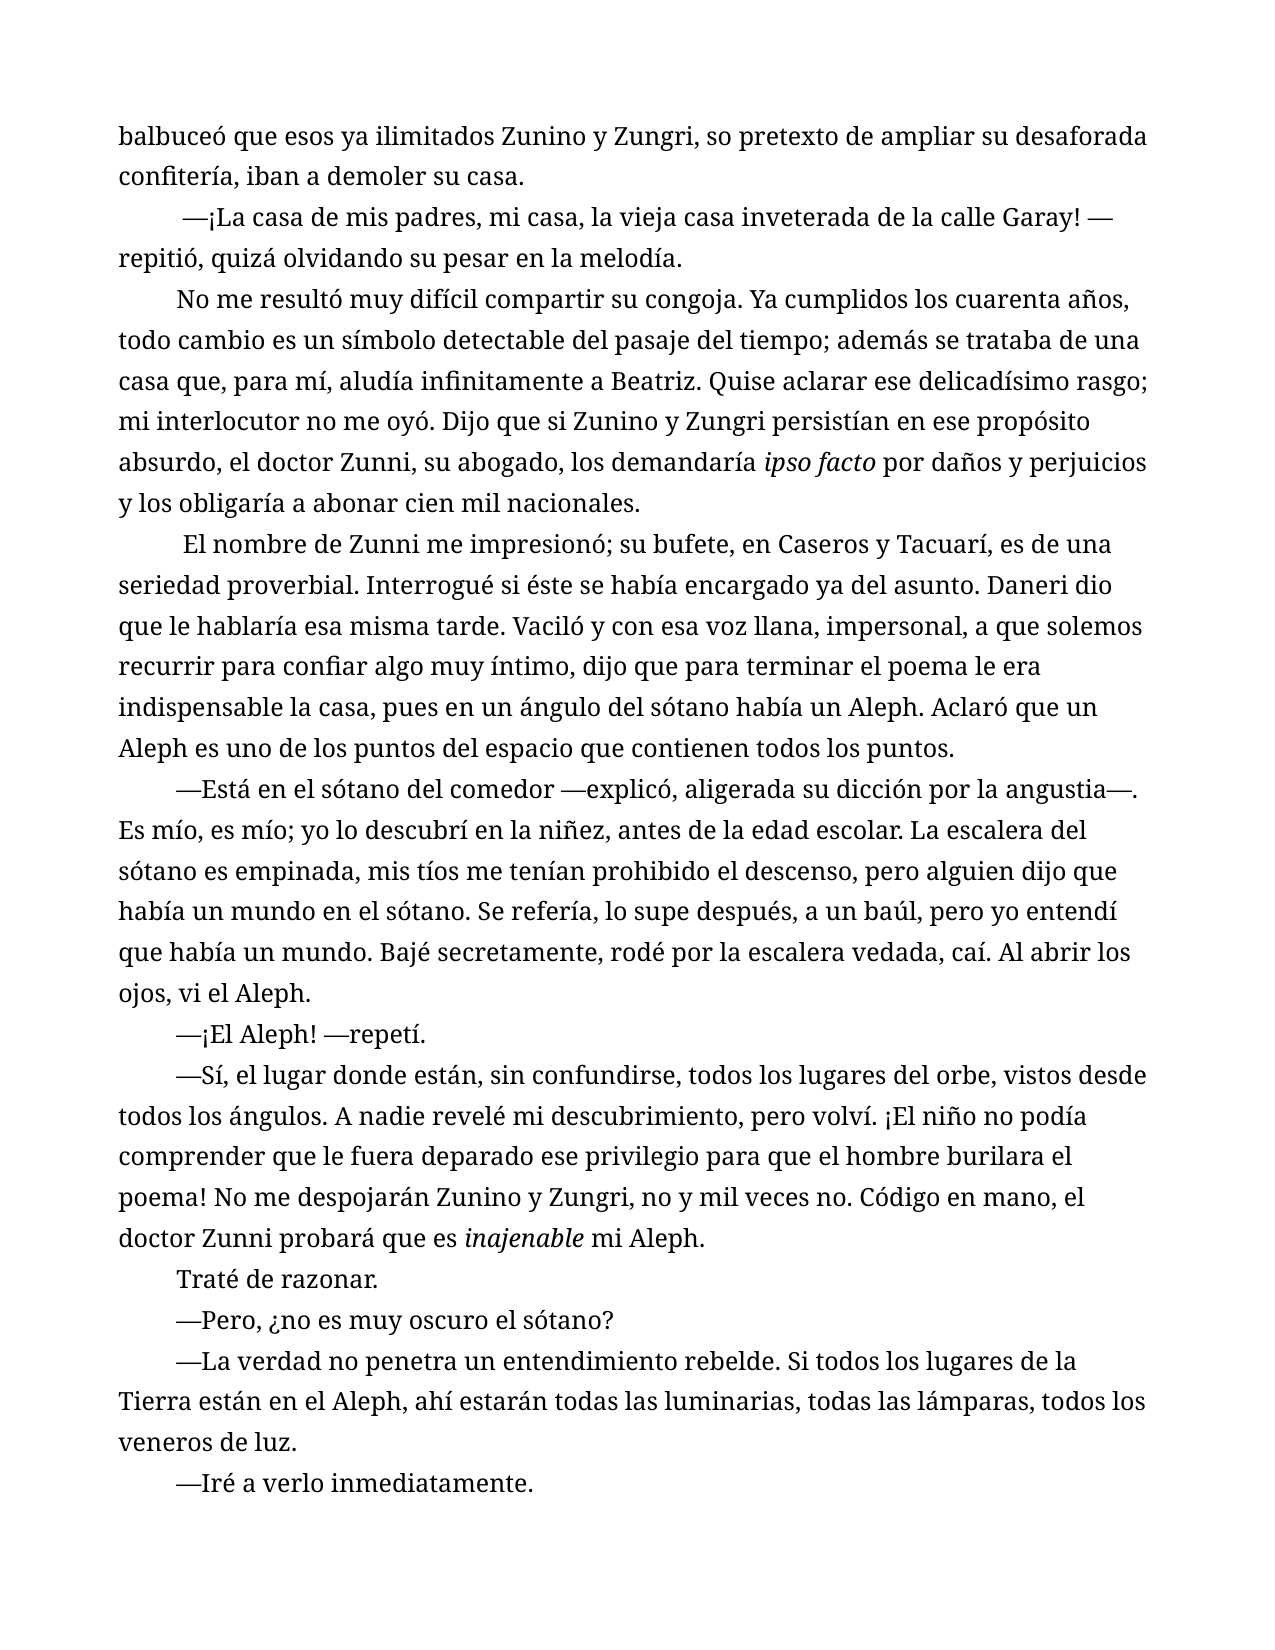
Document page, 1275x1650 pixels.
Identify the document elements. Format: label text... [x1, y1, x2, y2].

text balbuceó que esos ya ilimitados Zunino y Zungri, so pretexto de ampliar su desaforada confitería, iban a demoler su casa. —¡La casa de mis padres, mi casa, la vieja casa inveterada de la calle Garay! —repitió, quizá olvidando su pesar en la melodía. No me resultó muy difícil compartir su congoja. Ya cumplidos los cuarenta años, todo cambio es un símbolo detectable del pasaje del tiempo; además se trataba de una casa que, para mí, aludía infinitamente a Beatriz. Quise aclarar ese delicadísimo rasgo; mi interlocutor no me oyó. Dijo que si Zunino y Zungri persistían en ese propósito absurdo, el doctor Zunni, su abogado, los demandaría ipso facto por daños y perjuicios y los obligaría a abonar cien mil nacionales. El nombre de Zunni me impresionó; su bufete, en Caseros y Tacuarí, es de una seriedad proverbial. Interrogué si éste se había encargado ya del asunto. Daneri dio que le hablaría esa misma tarde. Vaciló y con esa voz llana, impersonal, a que solemos recurrir para confiar algo muy íntimo, dijo que para terminar el poema le era indispensable la casa, pues en un ángulo del sótano había un Aleph. Aclaró que un Aleph es uno de los puntos del espacio que contienen todos los puntos. —Está en el sótano del comedor —explicó, aligerada su dicción por la angustia—. Es mío, es mío; yo lo descubrí en la niñez, antes de la edad escolar. La escalera del sótano es empinada, mis tíos me tenían prohibido el descenso, pero alguien dijo que había un mundo en el sótano. Se refería, lo supe después, a un baúl, pero yo entendí que había un mundo. Bajé secretamente, rodé por la escalera vedada, caí. Al abrir los ojos, vi el Aleph. —¡El Aleph! —repetí. —Sí, el lugar donde están, sin confundirse, todos los lugares del orbe, vistos desde todos los ángulos. A nadie revelé mi descubrimiento, pero volví. ¡El niño no podía comprender que le fuera deparado ese privilegio para que el hombre burilara el poema! No me despojarán Zunino y Zungri, no y mil veces no. Código en mano, el doctor Zunni probará que es inajenable mi Aleph. Traté de razonar. —Pero, ¿no es muy oscuro el sótano? —La verdad no penetra un entendimiento rebelde. Si todos los lugares de la Tierra están en el Aleph, ahí estarán todas las luminarias, todas las lámparas, todos los veneros de luz. —Iré a verlo inmediatamente. [118, 118, 1157, 1500]
